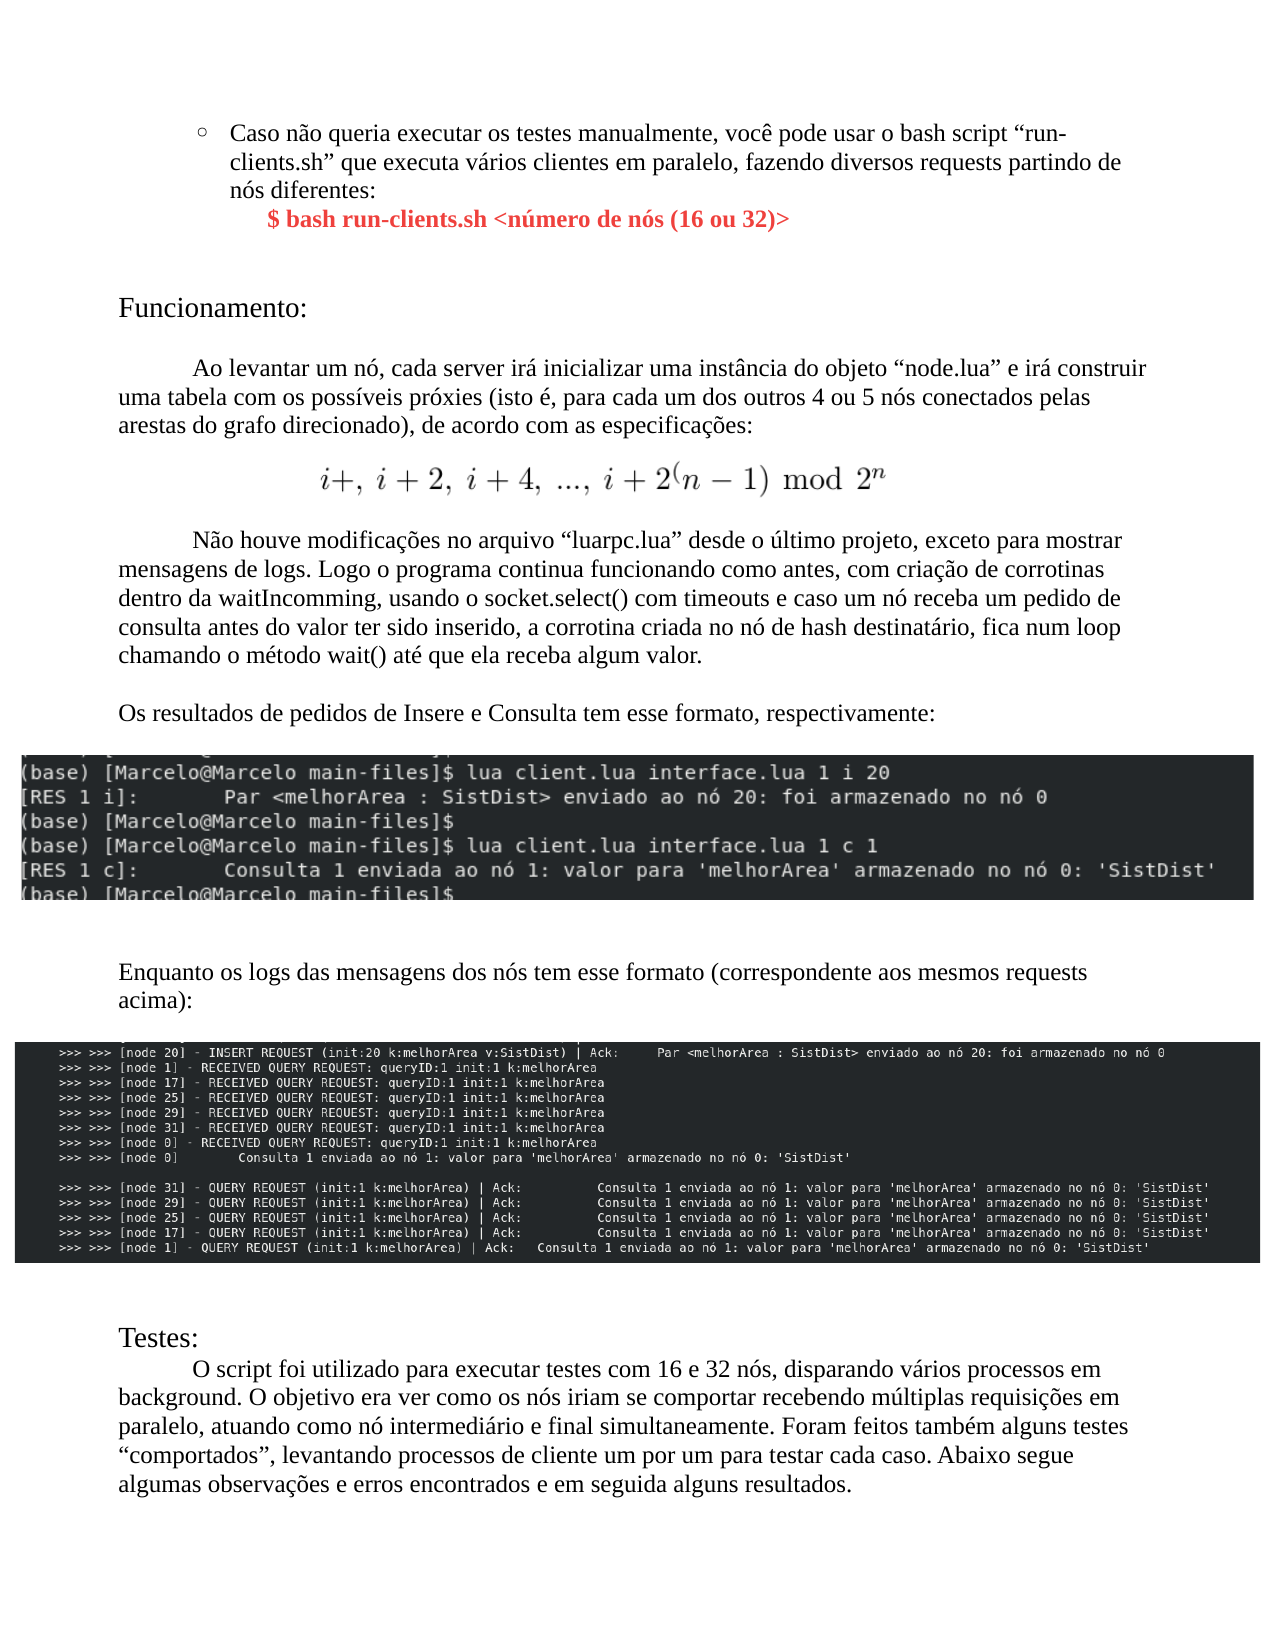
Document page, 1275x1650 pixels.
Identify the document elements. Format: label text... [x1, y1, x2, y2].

list Caso não queria executar os testes manualmente, você pode usar o bash script “run-clients.sh” que executa vários clientes em paralelo, fazendo diversos requests partindo de nós diferentes: [192, 118, 1157, 204]
picture [305, 456, 889, 501]
text Os resultados de pedidos de Insere e Consulta tem esse formato, respectivamente: [118, 698, 1157, 727]
list $ bash run-clients.sh <número de nós (16 ou 32)> [229, 204, 1157, 262]
picture [14, 1042, 1261, 1263]
text Funcionamento: [118, 291, 1157, 324]
text O script foi utilizado para executar testes com 16 e 32 nós, disparando vários processos em background. O objetivo era ver como os nós iriam se comportar recebendo múltiplas requisições em paralelo, atuando como nó intermediário e final simultaneamente. Foram feitos também alguns testes “comportados”, levantando processos de cliente um por um para testar cada caso. Abaixo segue algumas observações e erros encontrados e em seguida alguns resultados. [118, 1354, 1157, 1497]
text Ao levantar um nó, cada server irá inicializar uma instância do objeto “node.lua” e irá construir uma tabela com os possíveis próxies (isto é, para cada um dos outros 4 ou 5 nós conectados pelas arestas do grafo direcionado), de acordo com as especificações: [118, 353, 1157, 439]
text Testes: [118, 1320, 1157, 1354]
text Enquanto os logs das mensagens dos nós tem esse formato (correspondente aos mesmos requests acima): [118, 957, 1157, 1014]
text Não houve modificações no arquivo “luarpc.lua” desde o último projeto, exceto para mostrar mensagens de logs. Logo o programa continua funcionando como antes, com criação de corrotinas dentro da waitIncomming, usando o socket.select() com timeouts e caso um nó receba um pedido de consulta antes do valor ter sido inserido, a corrotina criada no nó de hash destinatário, fica num loop chamando o método wait() até que ela receba algum valor. [118, 525, 1157, 669]
picture [21, 755, 1254, 900]
